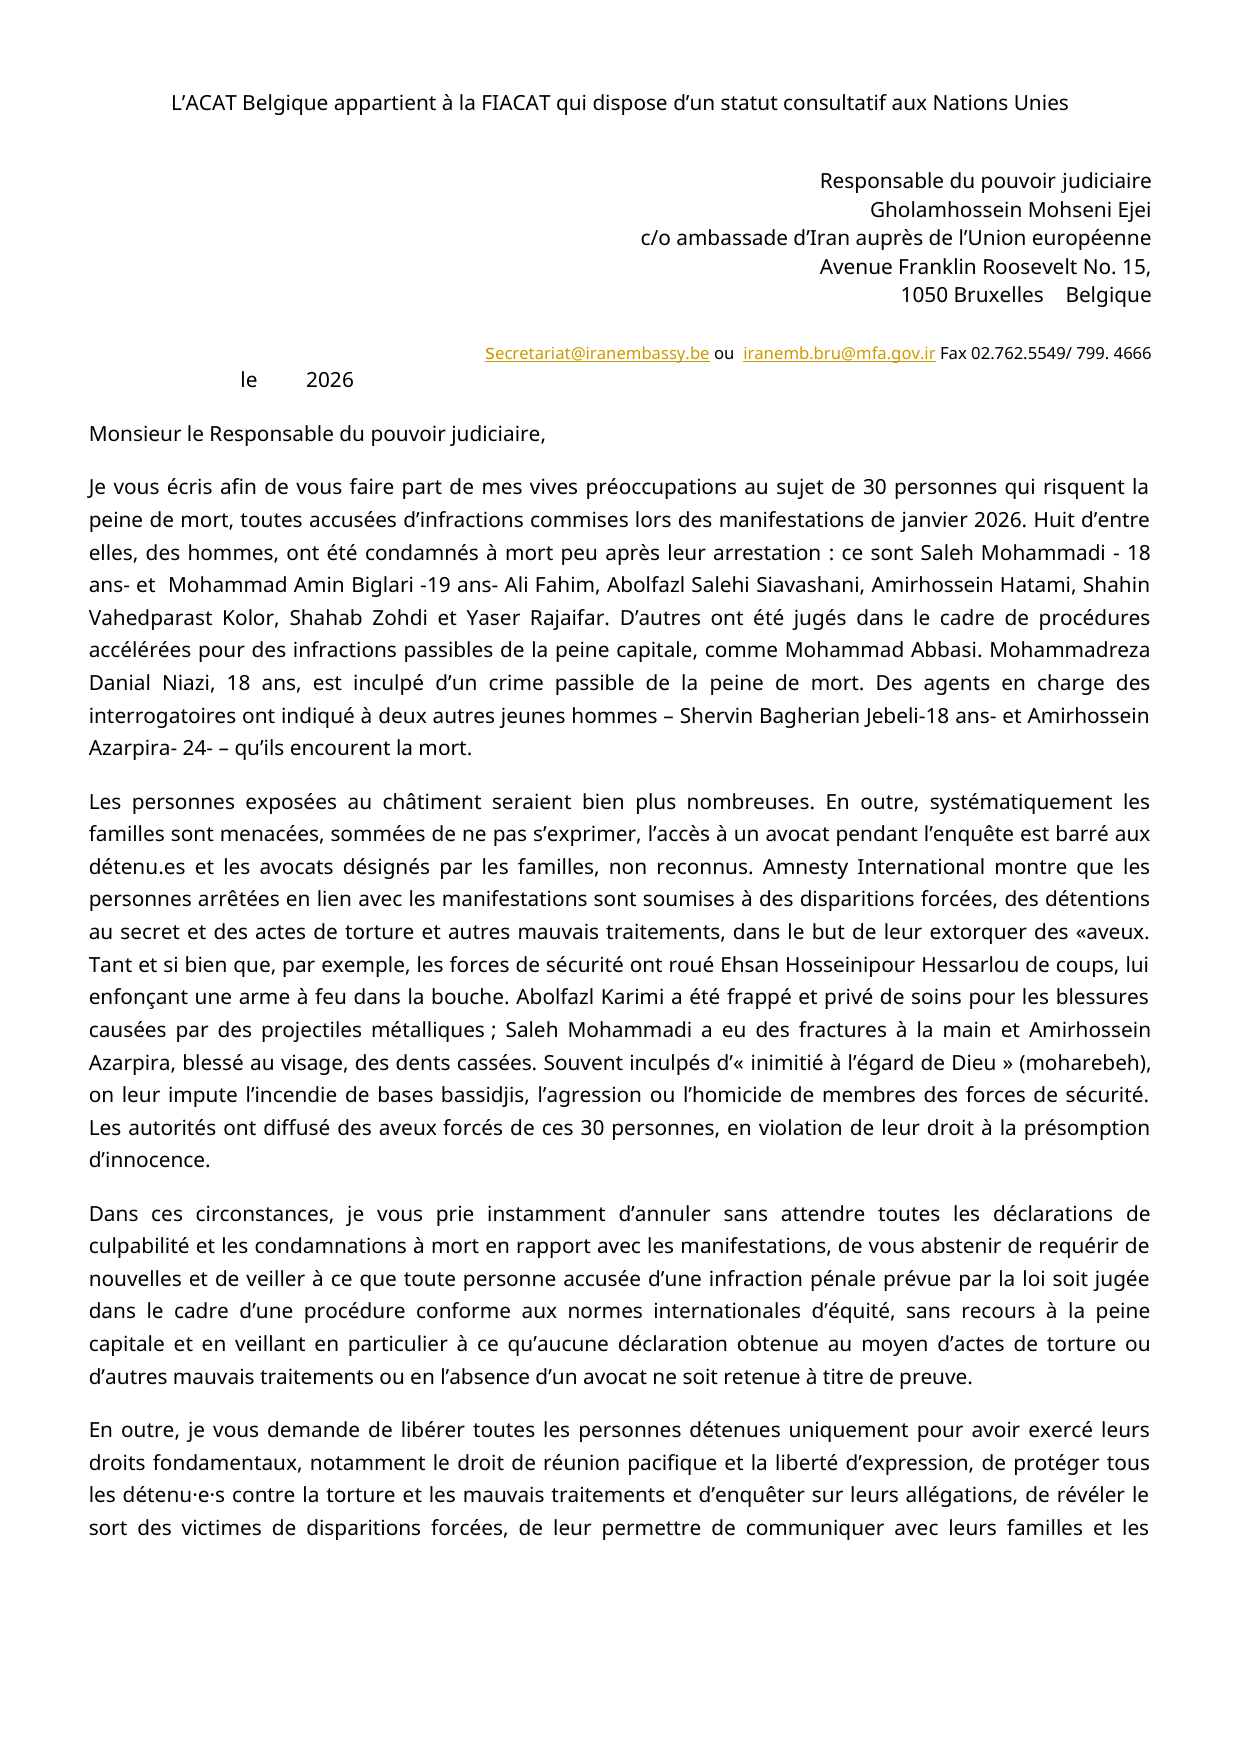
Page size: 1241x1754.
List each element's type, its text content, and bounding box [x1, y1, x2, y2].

text Je vous écris afin de vous faire part de mes vives préoccupations au sujet de 30 personnes qui risquent la peine de mort, toutes accusées d’infractions commises lors des manifestations de janvier 2026. Huit d’entre elles, des hommes, ont été condamnés à mort peu après leur arrestation : ce sont Saleh Mohammadi - 18 ans- et Mohammad Amin Biglari -19 ans- Ali Fahim, Abolfazl Salehi Siavashani, Amirhossein Hatami, Shahin Vahedparast Kolor, Shahab Zohdi et Yaser Rajaifar. D’autres ont été jugés dans le cadre de procédures accélérées pour des infractions passibles de la peine capitale, comme Mohammad Abbasi. Mohammadreza Danial Niazi, 18 ans, est inculpé d’un crime passible de la peine de mort. Des agents en charge des interrogatoires ont indiqué à deux autres jeunes hommes – Shervin Bagherian Jebeli-18 ans- et Amirhossein Azarpira- 24- – qu’ils encourent la mort. [88, 472, 1152, 762]
text En outre, je vous demande de libérer toutes les personnes détenues uniquement pour avoir exercé leurs droits fondamentaux, notamment le droit de réunion pacifique et la liberté d’expression, de protéger tous les détenu·e·s contre la torture et les mauvais traitements et d’enquêter sur leurs allégations, de révéler le sort des victimes de disparitions forcées, de leur permettre de communiquer avec leurs familles et les [88, 1415, 1152, 1542]
text Les personnes exposées au châtiment seraient bien plus nombreuses. En outre, systématiquement les familles sont menacées, sommées de ne pas s’exprimer, l’accès à un avocat pendant l’enquête est barré aux détenu.es et les avocats désignés par les familles, non reconnus. Amnesty International montre que les personnes arrêtées en lien avec les manifestations sont soumises à des disparitions forcées, des détentions au secret et des actes de torture et autres mauvais traitements, dans le but de leur extorquer des «aveux. Tant et si bien que, par exemple, les forces de sécurité ont roué Ehsan Hosseinipour Hessarlou de coups, lui enfonçant une arme à feu dans la bouche. Abolfazl Karimi a été frappé et privé de soins pour les blessures causées par des projectiles métalliques ; Saleh Mohammadi a eu des fractures à la main et Amirhossein Azarpira, blessé au visage, des dents cassées. Souvent inculpés d’« inimitié à l’égard de Dieu » (moharebeh), on leur impute l’incendie de bases bassidjis, l’agression ou l’homicide de membres des forces de sécurité. Les autorités ont diffusé des aveux forcés de ces 30 personnes, en violation de leur droit à la présomption d’innocence. [88, 787, 1152, 1174]
text Monsieur le Responsable du pouvoir judiciaire, [88, 419, 1152, 447]
text Avenue Franklin Roosevelt No. 15, [88, 252, 1152, 280]
text c/o ambassade d’Iran auprès de l’Union européenne [88, 223, 1152, 252]
text 1050 Bruxelles Belgique [88, 280, 1152, 309]
text Dans ces circonstances, je vous prie instamment d’annuler sans attendre toutes les déclarations de culpabilité et les condamnations à mort en rapport avec les manifestations, de vous abstenir de requérir de nouvelles et de veiller à ce que toute personne accusée d’une infraction pénale prévue par la loi soit jugée dans le cadre d’une procédure conforme aux normes internationales d’équité, sans recours à la peine capitale et en veillant en particulier à ce qu’aucune déclaration obtenue au moyen d’actes de torture ou d’autres mauvais traitements ou en l’absence d’un avocat ne soit retenue à titre de preuve. [88, 1199, 1152, 1390]
text secretariat@iranembassy.be ou iranemb.bru@mfa.gov.ir Fax 02.762.5549/ 799. 4666 [88, 337, 1152, 366]
text le 2026 [88, 366, 1152, 394]
text Gholamhossein Mohseni Ejei [88, 195, 1152, 223]
text Responsable du pouvoir judiciaire [88, 167, 1152, 195]
